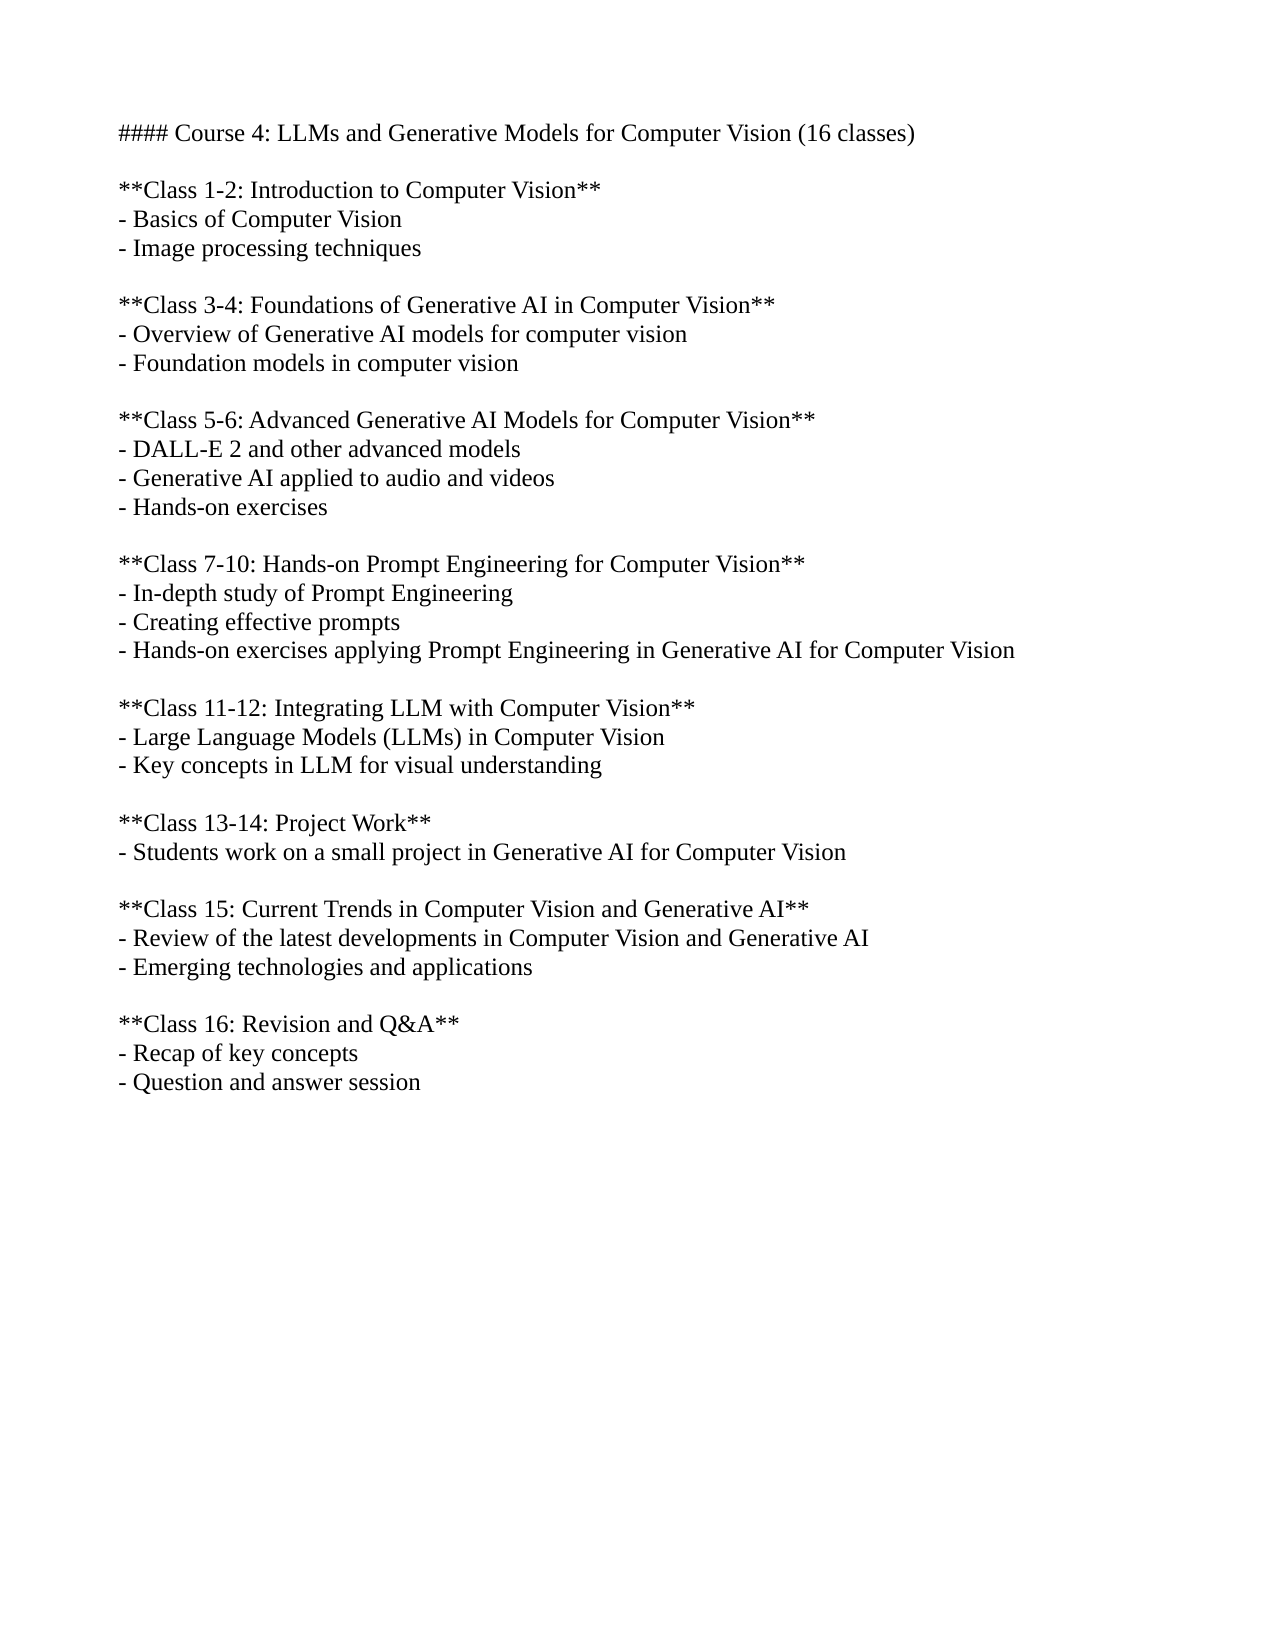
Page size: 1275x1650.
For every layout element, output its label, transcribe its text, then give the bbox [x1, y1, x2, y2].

text **Class 1-2: Introduction to Computer Vision** [118, 176, 1157, 204]
text - Foundation models in computer vision [118, 348, 1157, 377]
text - Review of the latest developments in Computer Vision and Generative AI [118, 923, 1157, 952]
text **Class 11-12: Integrating LLM with Computer Vision** [118, 693, 1157, 722]
text - Image processing techniques [118, 233, 1157, 262]
text **Class 16: Revision and Q&A** [118, 1009, 1157, 1038]
text - In-depth study of Prompt Engineering [118, 578, 1157, 607]
text - Question and answer session [118, 1067, 1157, 1096]
text - Key concepts in LLM for visual understanding [118, 751, 1157, 779]
text - Creating effective prompts [118, 607, 1157, 636]
text **Class 13-14: Project Work** [118, 808, 1157, 837]
text - Generative AI applied to audio and videos [118, 463, 1157, 492]
text - Basics of Computer Vision [118, 204, 1157, 233]
text - DALL-E 2 and other advanced models [118, 434, 1157, 463]
text - Overview of Generative AI models for computer vision [118, 319, 1157, 348]
text **Class 7-10: Hands-on Prompt Engineering for Computer Vision** [118, 549, 1157, 578]
text - Students work on a small project in Generative AI for Computer Vision [118, 837, 1157, 866]
text - Hands-on exercises applying Prompt Engineering in Generative AI for Computer Vision [118, 636, 1157, 664]
text #### Course 4: LLMs and Generative Models for Computer Vision (16 classes) [118, 118, 1157, 147]
text **Class 15: Current Trends in Computer Vision and Generative AI** [118, 894, 1157, 923]
text **Class 5-6: Advanced Generative AI Models for Computer Vision** [118, 406, 1157, 434]
text - Recap of key concepts [118, 1038, 1157, 1067]
text - Hands-on exercises [118, 492, 1157, 521]
text - Emerging technologies and applications [118, 952, 1157, 981]
text **Class 3-4: Foundations of Generative AI in Computer Vision** [118, 291, 1157, 319]
text - Large Language Models (LLMs) in Computer Vision [118, 722, 1157, 751]
